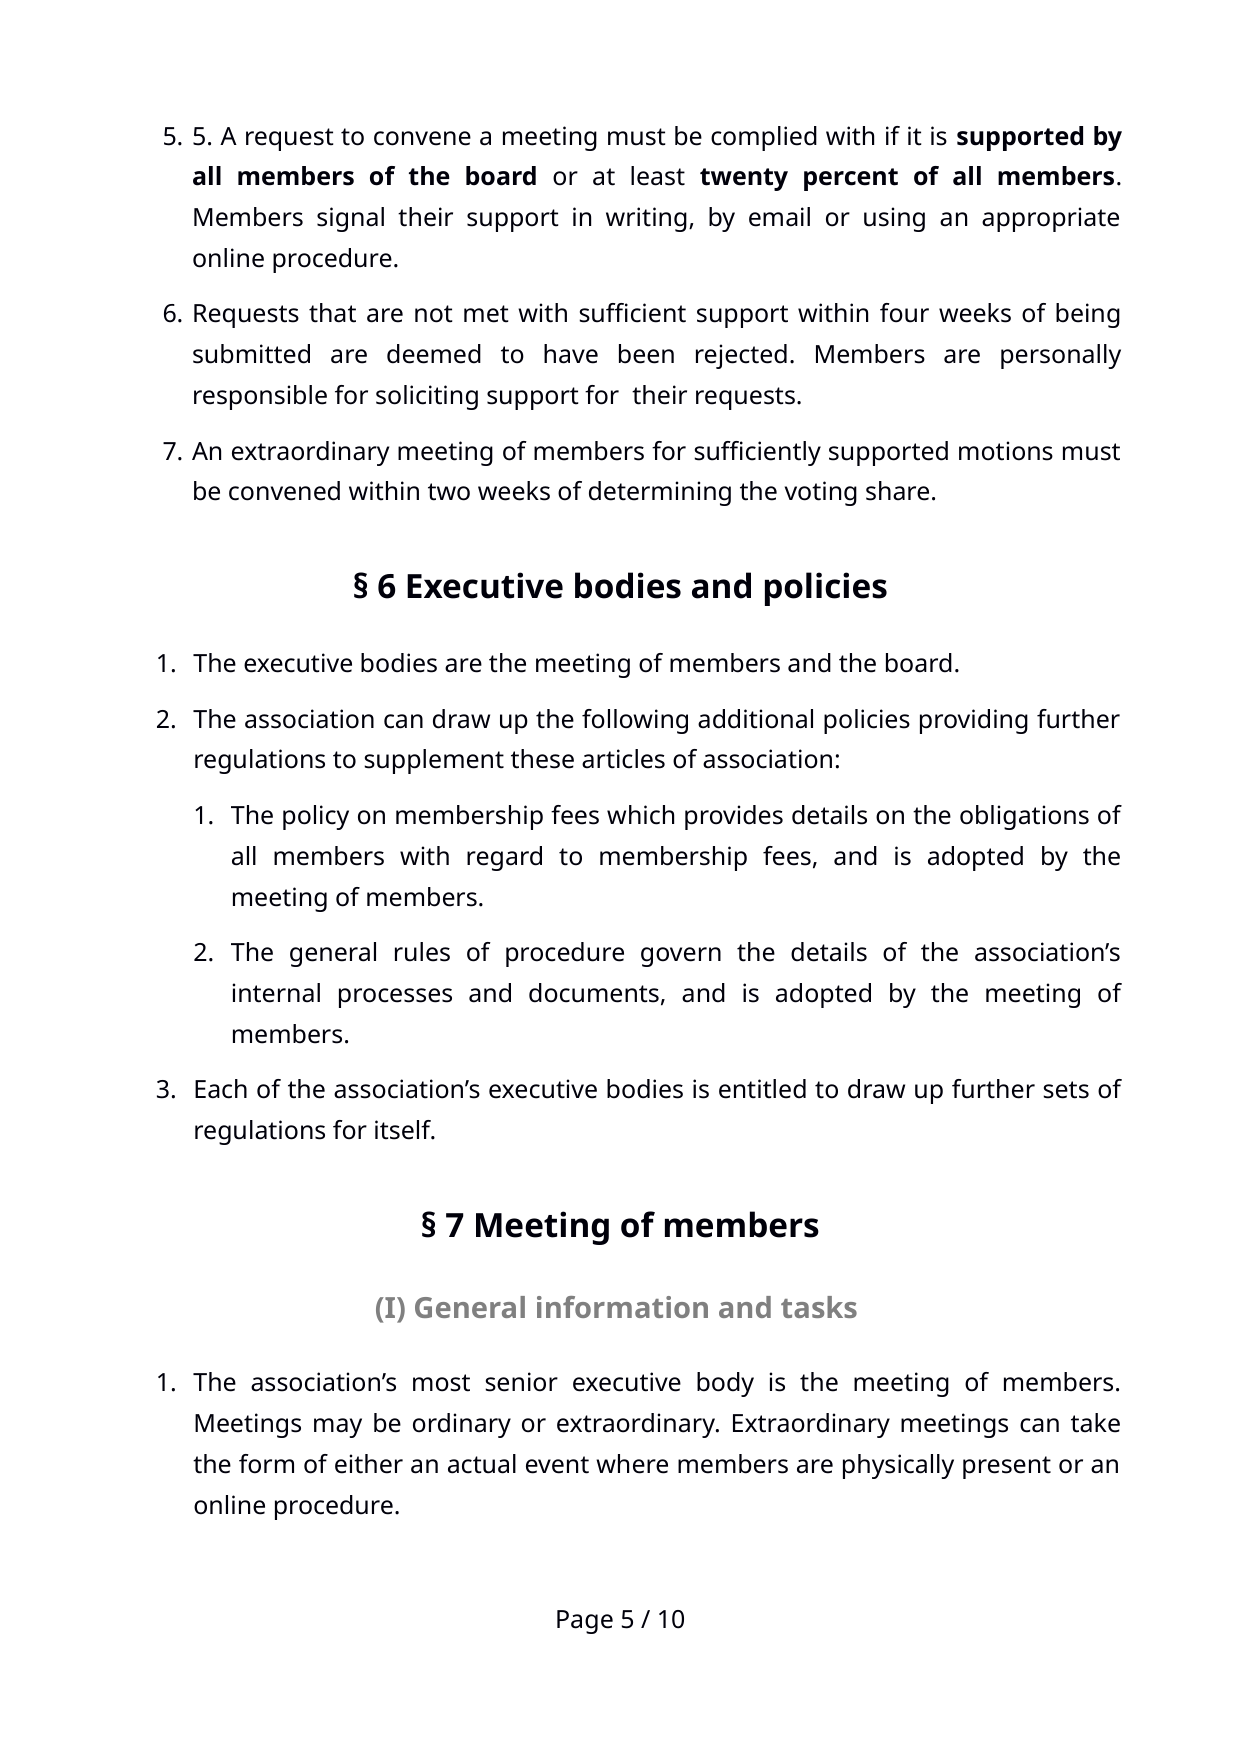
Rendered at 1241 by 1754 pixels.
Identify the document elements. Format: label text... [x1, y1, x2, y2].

list The association’s most senior executive body is the meeting of members. Meetings may be ordinary or extraordinary. Extraordinary meetings can take the form of either an actual event where members are physically present or an online procedure. [156, 1365, 1122, 1522]
subtitle (I) General information and tasks [118, 1288, 1122, 1327]
list The association can draw up the following additional policies providing further regulations to supplement these articles of association: [156, 701, 1122, 776]
list Requests that are not met with sufficient support within four weeks of being submitted are deemed to have been rejected. Members are personally responsible for soliciting support for their requests. [162, 296, 1122, 412]
list The policy on membership fees which provides details on the obligations of all members with regard to membership fees, and is adopted by the meeting of members. [193, 798, 1122, 913]
list The executive bodies are the meeting of members and the board. [156, 646, 1122, 680]
subtitle § 6 Executive bodies and policies [118, 563, 1122, 608]
list Each of the association’s executive bodies is entitled to draw up further sets of regulations for itself. [156, 1072, 1122, 1147]
list An extraordinary meeting of members for sufficiently supported motions must be convened within two weeks of determining the voting share. [162, 433, 1122, 508]
list The general rules of procedure govern the details of the association’s internal processes and documents, and is adopted by the meeting of members. [193, 935, 1122, 1050]
list 5. A request to convene a meeting must be complied with if it is supported by all members of the board or at least twenty percent of all members. Members signal their support in writing, by email or using an appropriate online procedure. [162, 118, 1122, 275]
subtitle § 7 Meeting of members [118, 1201, 1122, 1247]
